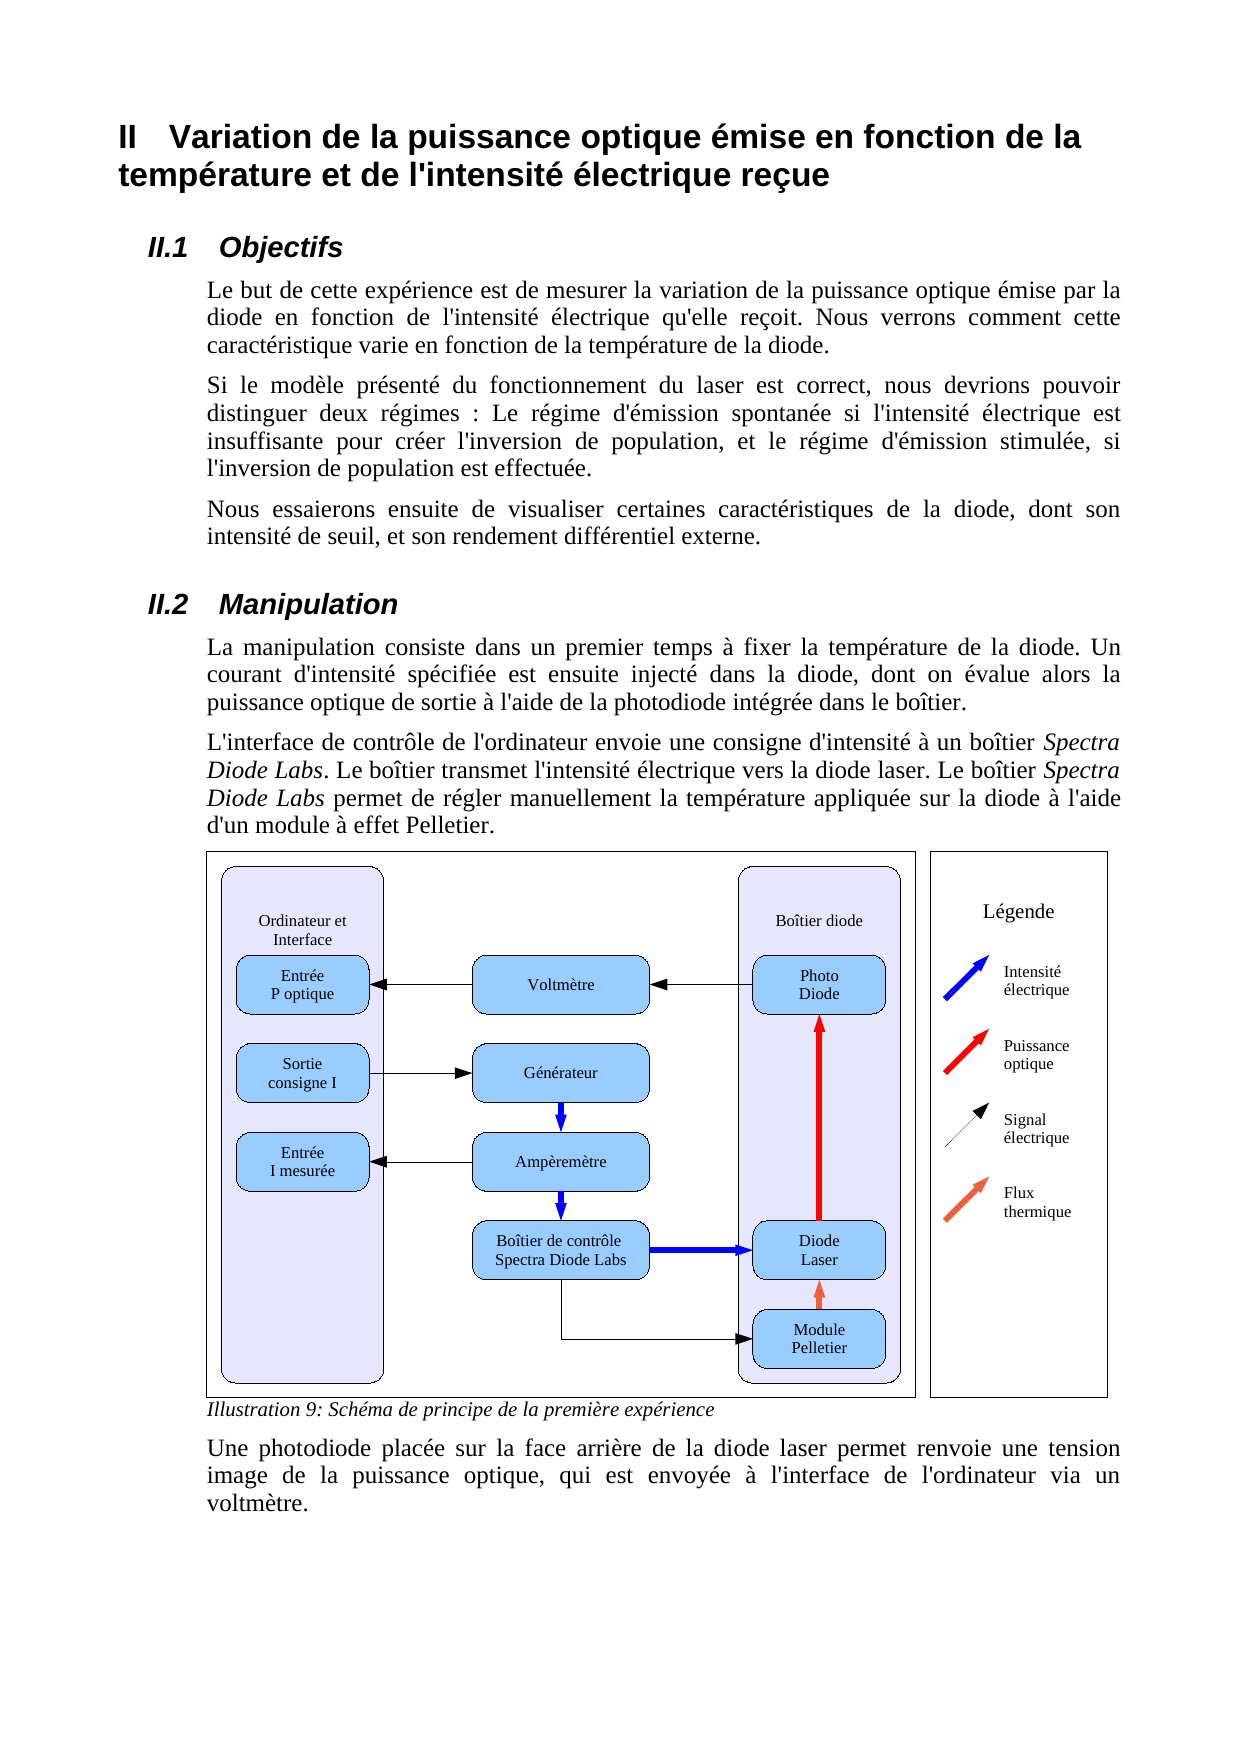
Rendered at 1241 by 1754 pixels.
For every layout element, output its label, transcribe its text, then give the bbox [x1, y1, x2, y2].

text Si le modèle présenté du fonctionnement du laser est correct, nous devrions pouvoir distinguer deux régimes : Le régime d'émission spontanée si l'intensité électrique est insuffisante pour créer l'inversion de population, et le régime d'émission stimulée, si l'inversion de population est effectuée. [207, 371, 1122, 482]
subtitle Variation de la puissance optique émise en fonction de la température et de l'intensité électrique reçue [118, 118, 1122, 193]
text Une photodiode placée sur la face arrière de la diode laser permet renvoie une tension image de la puissance optique, qui est envoyée à l'interface de l'ordinateur via un voltmètre. [207, 1434, 1122, 1517]
subtitle Objectifs [118, 231, 1122, 263]
text Nous essaierons ensuite de visualiser certaines caractéristiques de la diode, dont son intensité de seuil, et son rendement différentiel externe. [207, 495, 1122, 550]
text La manipulation consiste dans un premier temps à fixer la température de la diode. Un courant d'intensité spécifiée est ensuite injecté dans la diode, dont on évalue alors la puissance optique de sortie à l'aide de la photodiode intégrée dans le boîtier. [207, 633, 1122, 716]
text Le but de cette expérience est de mesurer la variation de la puissance optique émise par la diode en fonction de l'intensité électrique qu'elle reçoit. Nous verrons comment cette caractéristique varie en fonction de la température de la diode. [207, 276, 1122, 359]
text L'interface de contrôle de l'ordinateur envoie une consigne d'intensité à un boîtier Spectra Diode Labs. Le boîtier transmet l'intensité électrique vers la diode laser. Le boîtier Spectra Diode Labs permet de régler manuellement la température appliquée sur la diode à l'aide d'un module à effet Pelletier. [207, 728, 1122, 839]
text Illustration 9: Schéma de principe de la première expérience [207, 864, 1107, 1421]
subtitle Manipulation [118, 588, 1122, 620]
